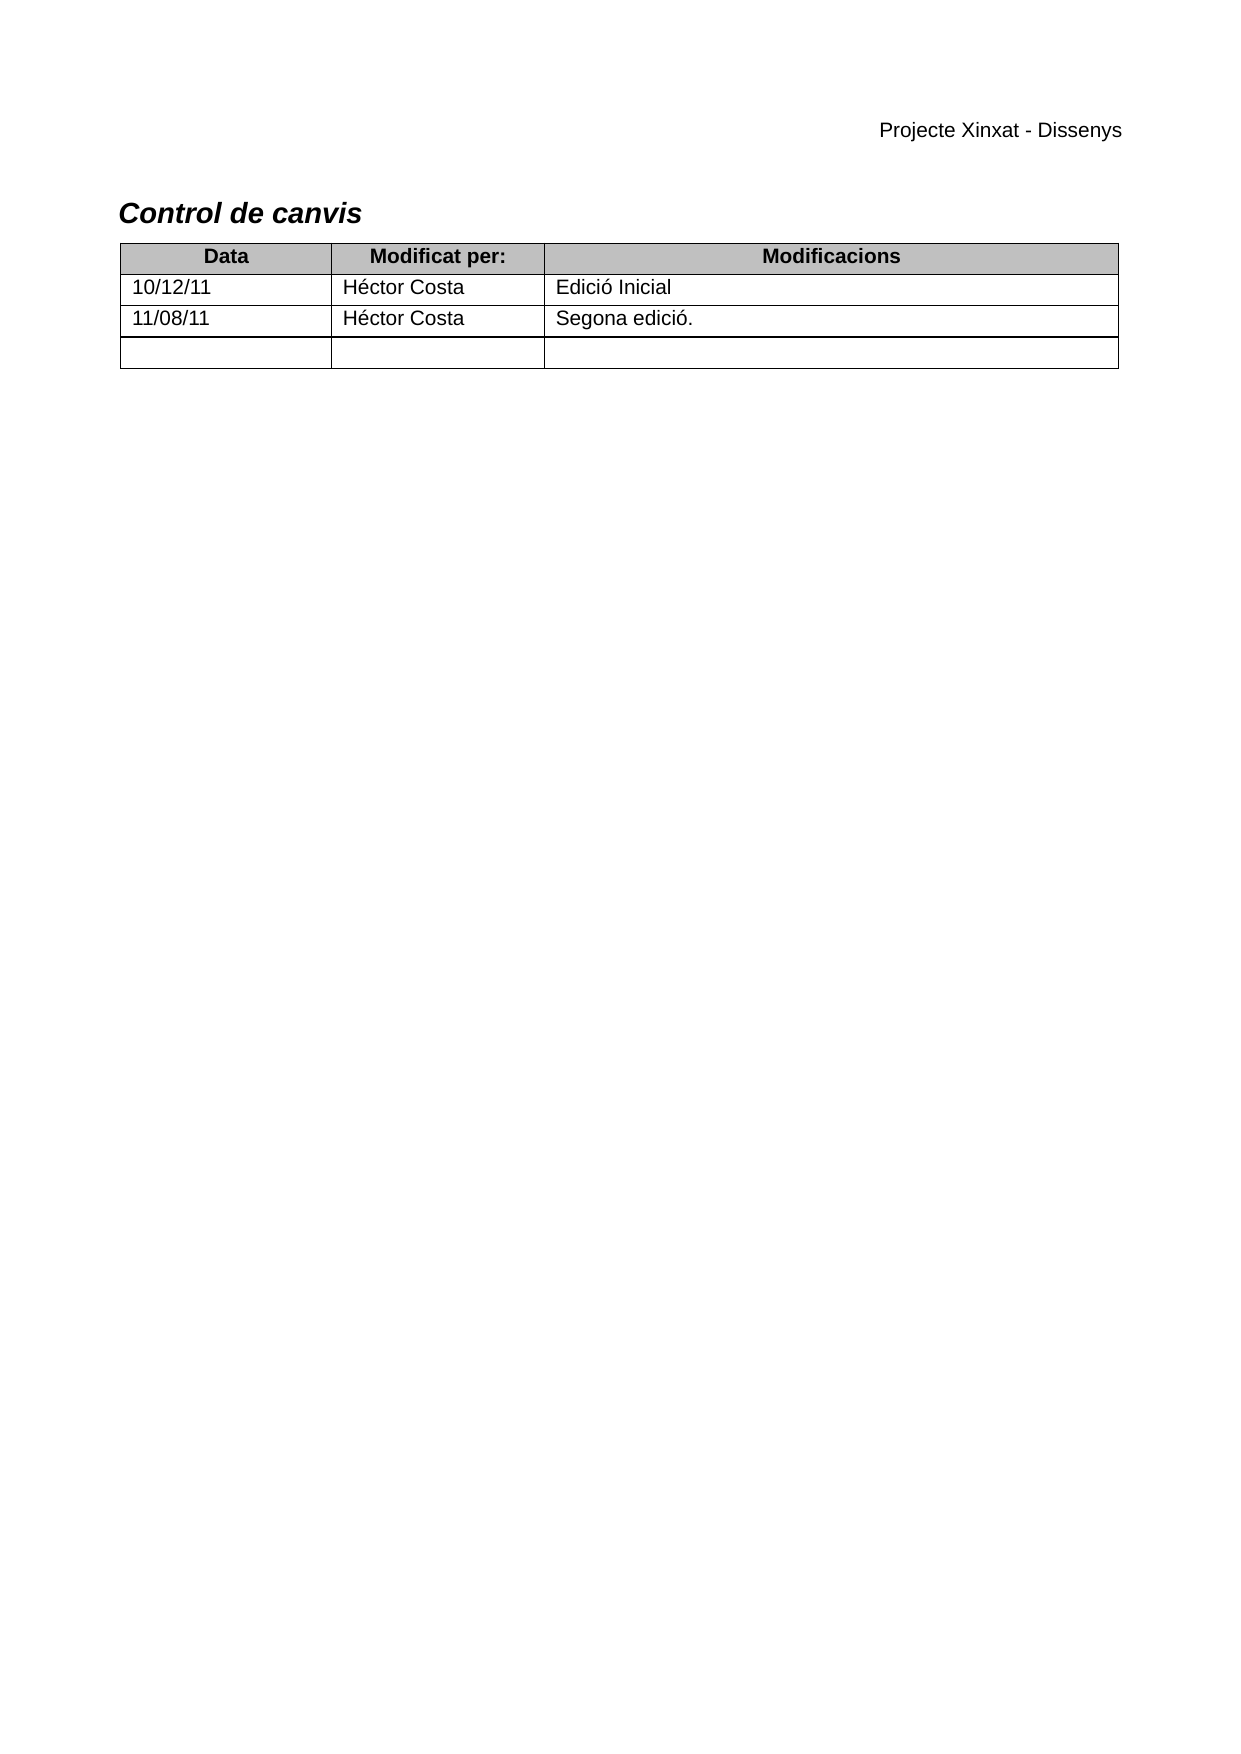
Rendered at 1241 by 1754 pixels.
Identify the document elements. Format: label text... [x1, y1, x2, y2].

table_cell Héctor Costa [332, 275, 544, 305]
table_cell Edició Inicial [545, 275, 1118, 305]
table_cell 12/10/11 [121, 275, 331, 305]
table_cell [121, 338, 331, 368]
table_cell [545, 338, 1118, 368]
table_cell [332, 338, 544, 368]
subtitle Control de canvis [118, 197, 1122, 230]
table_cell 08/11/11 [121, 306, 331, 336]
table_cell Segona edició. [545, 306, 1118, 336]
table_cell Héctor Costa [332, 306, 544, 336]
table_header Data [121, 244, 331, 274]
table_header Modificacions [545, 244, 1118, 274]
table_header Modificat per: [332, 244, 544, 274]
